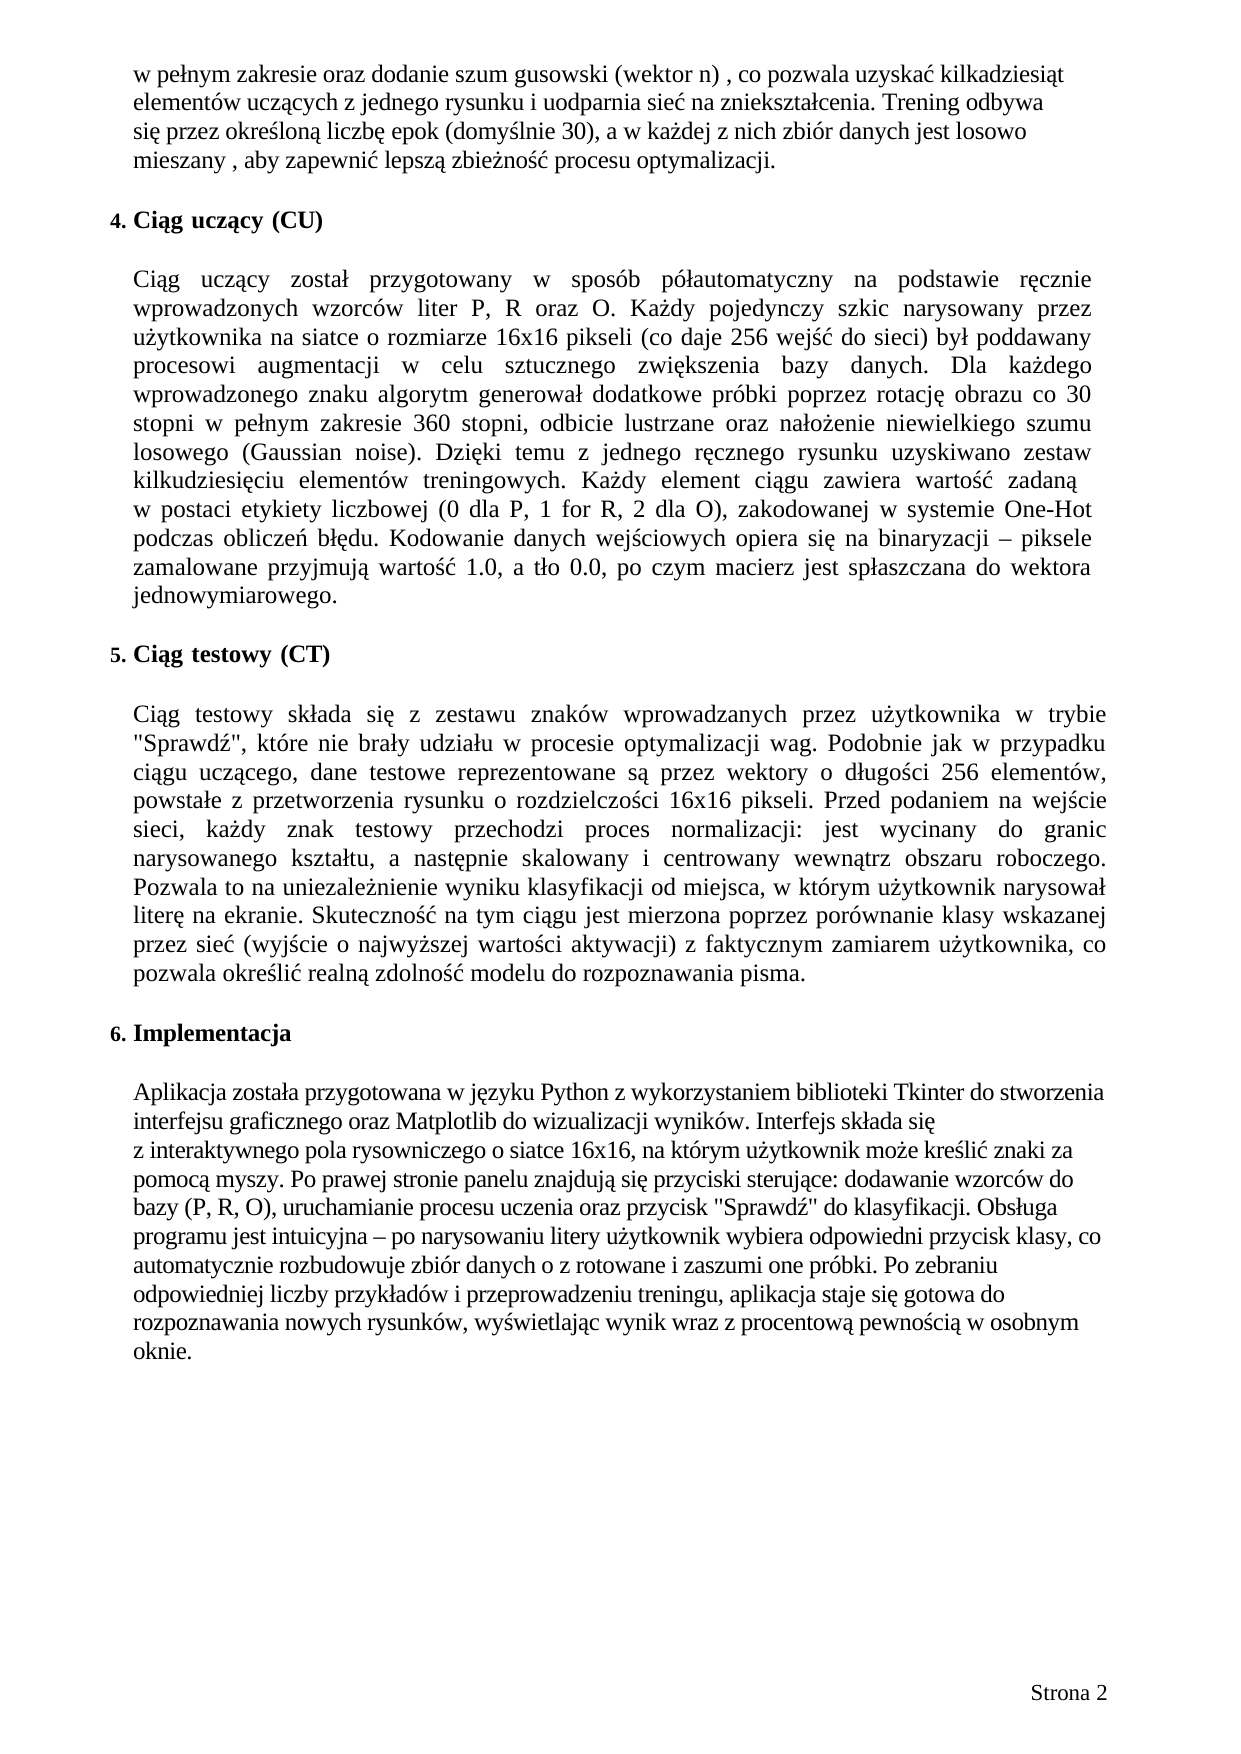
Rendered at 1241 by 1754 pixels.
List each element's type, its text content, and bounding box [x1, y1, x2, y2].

text Ciąg uczący został przygotowany w sposób półautomatyczny na podstawie ręcznie wprowadzonych wzorców liter P, R oraz O. Każdy pojedynczy szkic narysowany przez użytkownika na siatce o rozmiarze 16x16 pikseli (co daje 256 wejść do sieci) był poddawany procesowi augmentacji w celu sztucznego zwiększenia bazy danych. Dla każdego wprowadzonego znaku algorytm generował dodatkowe próbki poprzez rotację obrazu co 30 stopni w pełnym zakresie 360 stopni, odbicie lustrzane oraz nałożenie niewielkiego szumu losowego (Gaussian noise). Dzięki temu z jednego ręcznego rysunku uzyskiwano zestaw kilkudziesięciu elementów treningowych. Każdy element ciągu zawiera wartość zadaną w postaci etykiety liczbowej (0 dla P, 1 for R, 2 dla O), zakodowanej w systemie One-Hot podczas obliczeń błędu. Kodowanie danych wejściowych opiera się na binaryzacji – piksele zamalowane przyjmują wartość 1.0, a tło 0.0, po czym macierz jest spłaszczana do wektora jednowymiarowego. [133, 264, 1093, 609]
list Ciąg testowy (CT) [110, 639, 1107, 668]
list Implementacja [110, 1018, 1107, 1046]
list Aplikacja została przygotowana w języku Python z wykorzystaniem biblioteki Tkinter do stworzenia interfejsu graficznego oraz Matplotlib do wizualizacji wyników. Interfejs składa się z interaktywnego pola rysowniczego o siatce 16x16, na którym użytkownik może kreślić znaki za pomocą myszy. Po prawej stronie panelu znajdują się przyciski sterujące: dodawanie wzorców do bazy (P, R, O), uruchamianie procesu uczenia oraz przycisk "Sprawdź" do klasyfikacji. Obsługa programu jest intuicyjna – po narysowaniu litery użytkownik wybiera odpowiedni przycisk klasy, co automatycznie rozbudowuje zbiór danych o z rotowane i zaszumi one próbki. Po zebraniu odpowiedniej liczby przykładów i przeprowadzeniu treningu, aplikacja staje się gotowa do rozpoznawania nowych rysunków, wyświetlając wynik wraz z procentową pewnością w osobnym oknie. [133, 1077, 1107, 1365]
list Ciąg uczący (CU) [110, 205, 1107, 234]
text w pełnym zakresie oraz dodanie szum gusowski (wektor n) , co pozwala uzyskać kilkadziesiąt elementów uczących z jednego rysunku i uodparnia sieć na zniekształcenia. Trening odbywa się przez określoną liczbę epok (domyślnie 30), a w każdej z nich zbiór danych jest losowo mieszany , aby zapewnić lepszą zbieżność procesu optymalizacji. [133, 59, 1107, 174]
text Ciąg testowy składa się z zestawu znaków wprowadzanych przez użytkownika w trybie "Sprawdź", które nie brały udziału w procesie optymalizacji wag. Podobnie jak w przypadku ciągu uczącego, dane testowe reprezentowane są przez wektory o długości 256 elementów, powstałe z przetworzenia rysunku o rozdzielczości 16x16 pikseli. Przed podaniem na wejście sieci, każdy znak testowy przechodzi proces normalizacji: jest wycinany do granic narysowanego kształtu, a następnie skalowany i centrowany wewnątrz obszaru roboczego. Pozwala to na uniezależnienie wyniku klasyfikacji od miejsca, w którym użytkownik narysował literę na ekranie. Skuteczność na tym ciągu jest mierzona poprzez porównanie klasy wskazanej przez sieć (wyjście o najwyższej wartości aktywacji) z faktycznym zamiarem użytkownika, co pozwala określić realną zdolność modelu do rozpoznawania pisma. [133, 699, 1107, 987]
